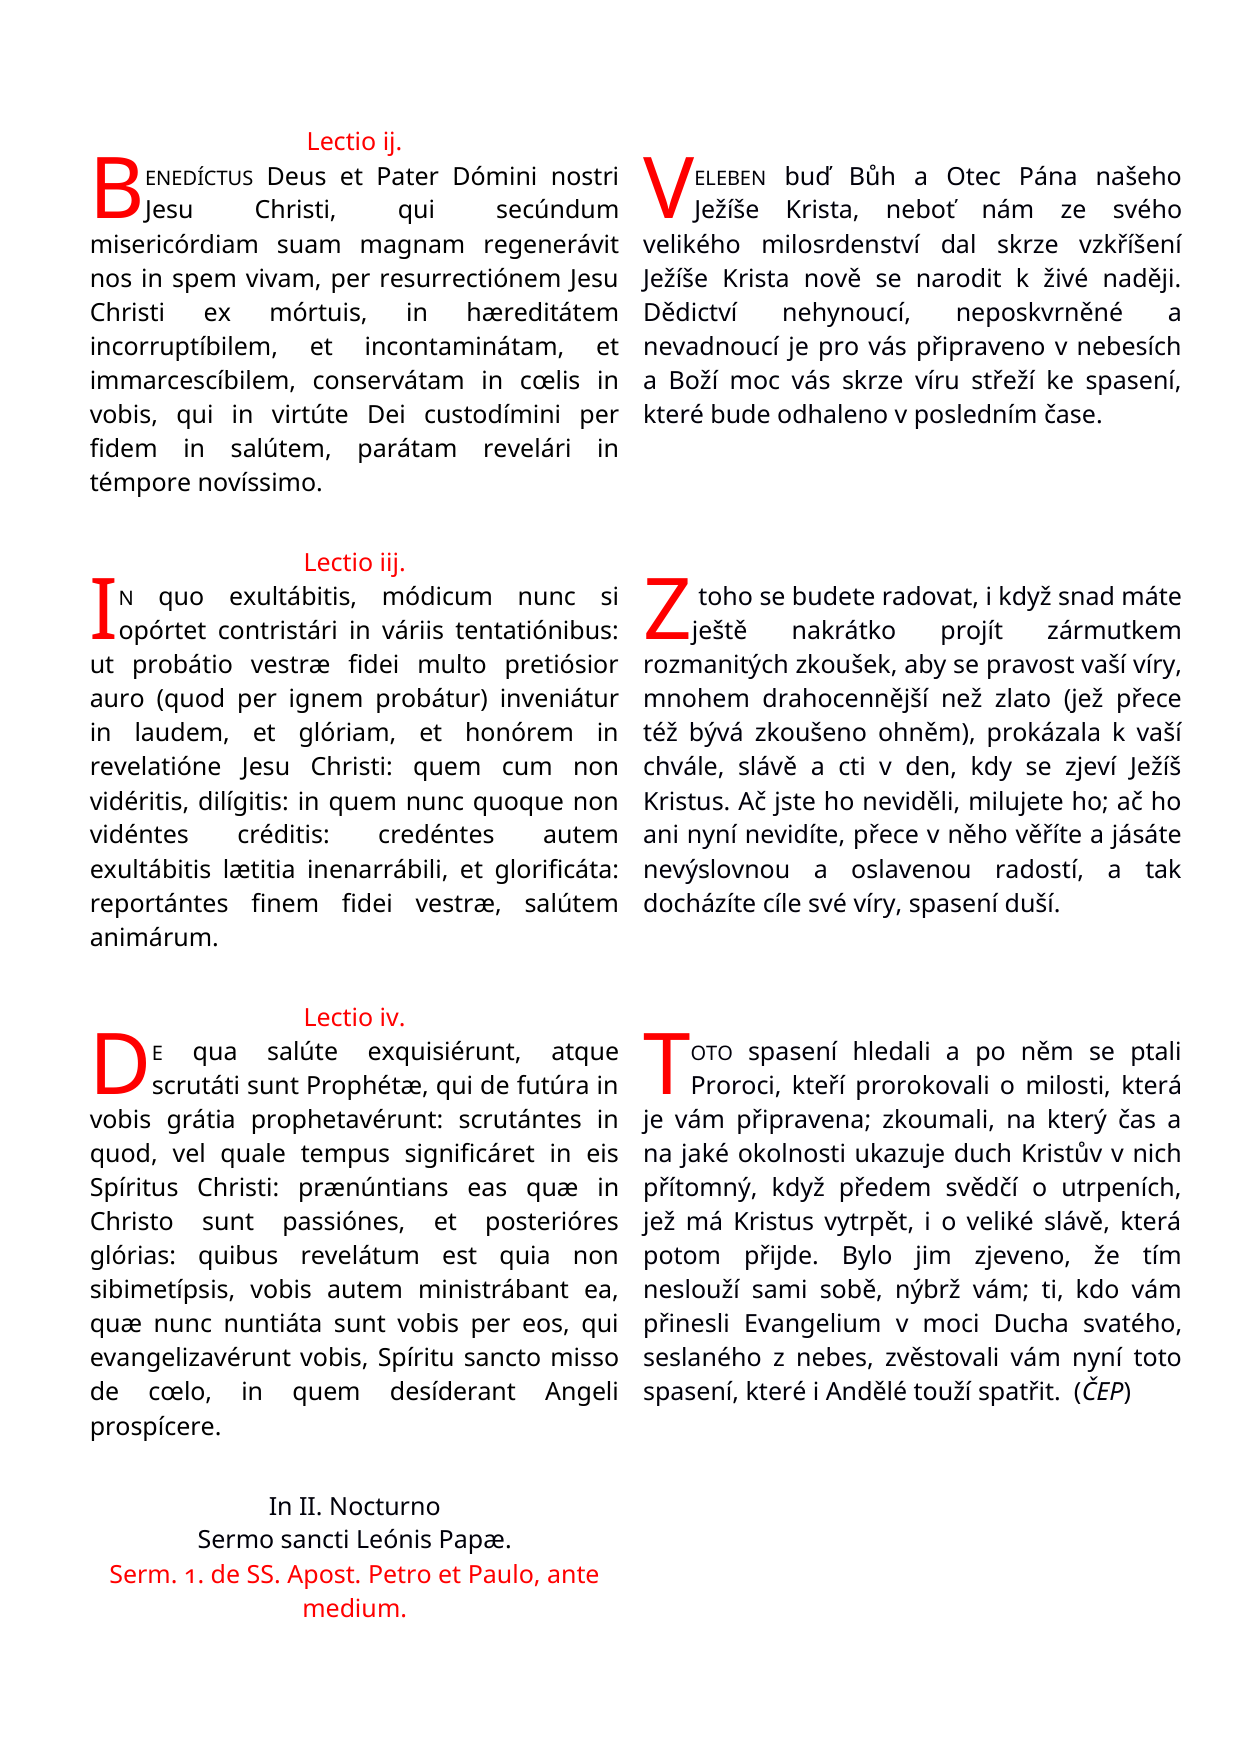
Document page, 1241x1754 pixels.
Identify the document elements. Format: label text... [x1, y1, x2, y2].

table_cell [631, 1482, 1194, 1630]
table_cell Lectio iv. De qua salúte exquisiérunt, atque scrutáti sunt Prophétæ, qui de futúra in vobis grátia prophetavérunt: scrutántes in quod, vel quale tempus significáret in eis Spíritus Christi: prænúntians eas quæ in Christo sunt passiónes, et posterióres glórias: quibus revelátum est quia non sibimetípsis, vobis autem ministrábant ea, quæ nunc nuntiáta sunt vobis per eos, qui evangelizavérunt vobis, Spíritu sancto misso de cœlo, in quem desíderant Angeli prospícere. [78, 994, 631, 1482]
table_cell In II. Nocturno Sermo sancti Leónis Papæ. Serm. 1. de SS. Apost. Petro et Paulo, ante medium. Lectio v. Cum duódecim Apóstoli, accépta per Spíritum sanctum ómnium locutióne linguárum, imbuéndum Evangélio mundum, distribútis sibi terrárum pártibus, suscepíssent, beatíssimus Petrus, Princeps Apostólici órdinis, ad arcem Románi destinátur impérii, ut lux veritátis, quæ in ómnium Géntium revelabátur salútem, efficácius se ab ipso cápite per totum mundi corpus effúnderet. [78, 1482, 631, 1630]
table_cell Veleben buď Bůh a Otec Pána našeho Ježíše Krista, neboť nám ze svého velikého milosrdenství dal skrze vzkříšení Ježíše Krista nově se narodit k živé naději. Dědictví nehynoucí, neposkvrněné a nevadnoucí je pro vás připraveno v nebesích a Boží moc vás skrze víru střeží ke spasení, které bude odhaleno v posledním čase. [631, 118, 1194, 539]
table_cell Toto spasení hledali a po něm se ptali Proroci, kteří prorokovali o milosti, která je vám připravena; zkoumali, na který čas a na jaké okolnosti ukazuje duch Kristův v nich přítomný, když předem svědčí o utrpeních, jež má Kristus vytrpět, i o veliké slávě, která potom přijde. Bylo jim zjeveno, že tím neslouží sami sobě, nýbrž vám; ti, kdo vám přinesli Evangelium v moci Ducha svatého, seslaného z nebes, zvěstovali vám nyní toto spasení, které i Andělé touží spatřit. (ČEP) [631, 994, 1194, 1482]
table_cell Lectio iij. In quo exultábitis, módicum nunc si opórtet contristári in váriis tentatiónibus: ut probátio vestræ fidei multo pretiósior auro (quod per ignem probátur) inveniátur in laudem, et glóriam, et honórem in revelatióne Jesu Christi: quem cum non vidéritis, dilígitis: in quem nunc quoque non vidéntes créditis: credéntes autem exultábitis lætitia inenarrábili, et glorificáta: reportántes finem fidei vestræ, salútem animárum. [78, 539, 631, 993]
table_cell Lectio ij. Benedíctus Deus et Pater Dómini nostri Jesu Christi, qui secúndum misericórdiam suam magnam regenerávit nos in spem vivam, per resurrectiónem Jesu Christi ex mórtuis, in hæreditátem incorruptíbilem, et incontaminátam, et immarcescíbilem, conservátam in cœlis in vobis, qui in virtúte Dei custodímini per fidem in salútem, parátam revelári in témpore novíssimo. [78, 118, 631, 539]
table_cell Z toho se budete radovat, i když snad máte ještě nakrátko projít zármutkem rozmanitých zkou­šek, aby se pravost vaší víry, mnohem drahocennější než zlato (jež přece též bývá zkoušeno ohněm), prokázala k vaší chvále, slávě a cti v den, kdy se zjeví Ježíš Kristus. Ač jste ho neviděli, milujete ho; ač ho ani nyní nevidíte, přece v něho věříte a jásáte nevýslovnou a oslavenou radostí, a tak docházíte cíle své víry, spasení duší. [631, 539, 1194, 993]
